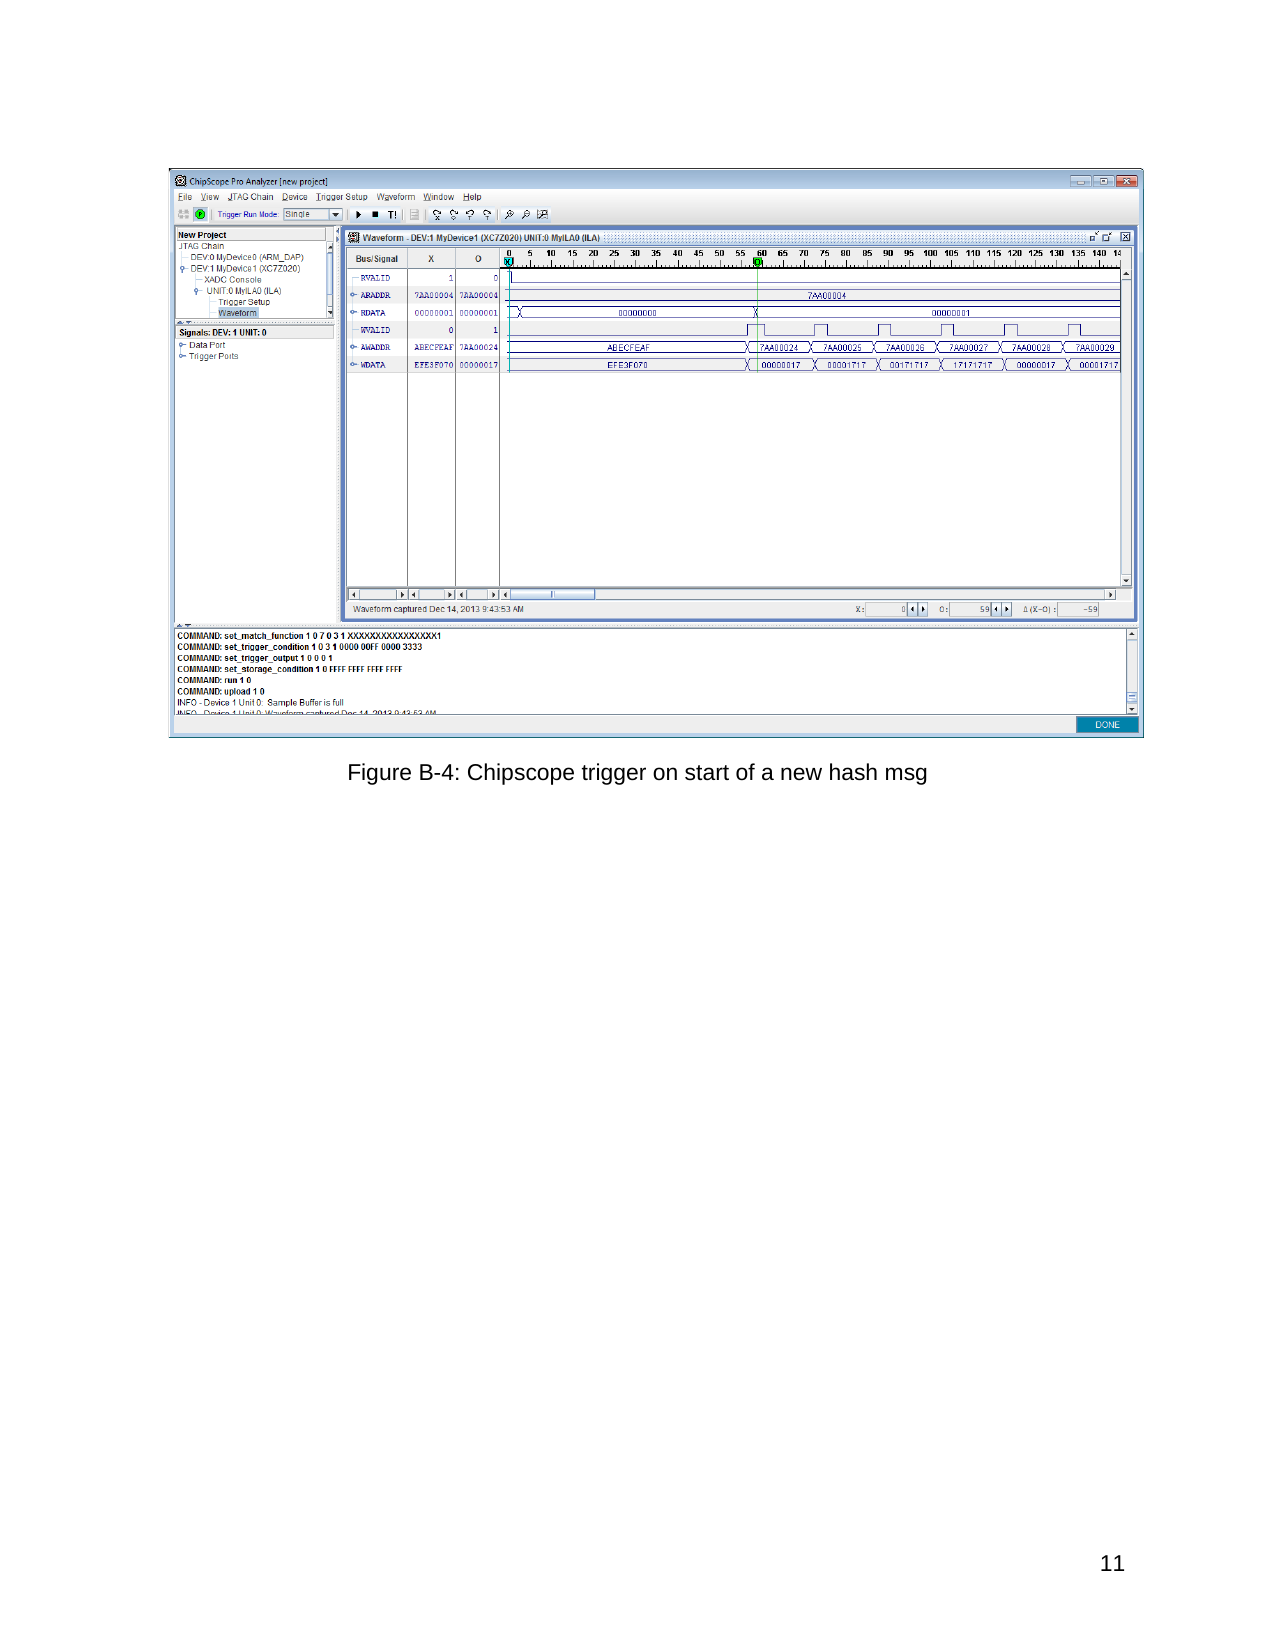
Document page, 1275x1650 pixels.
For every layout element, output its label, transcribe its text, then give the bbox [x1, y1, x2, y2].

picture [168, 168, 1144, 738]
text Figure B-4: Chipscope trigger on start of a new hash msg [150, 760, 1125, 786]
